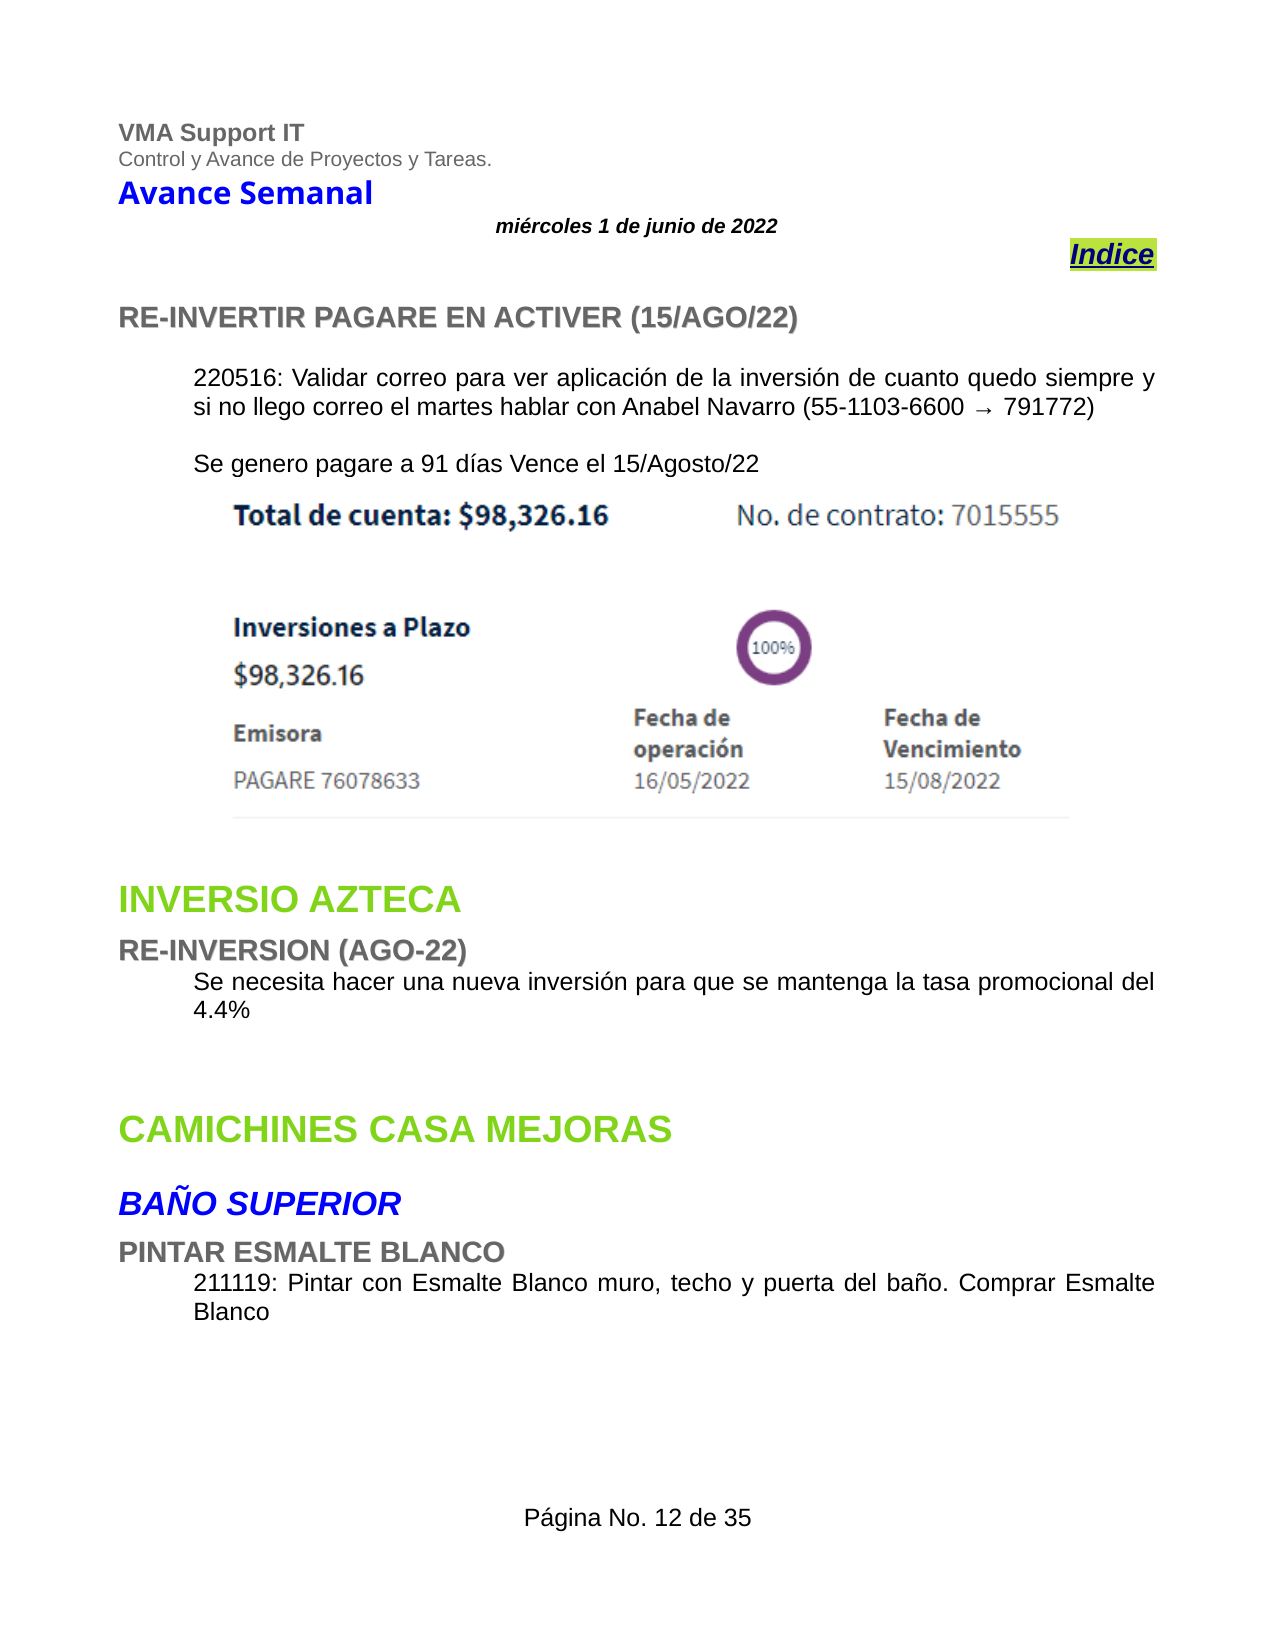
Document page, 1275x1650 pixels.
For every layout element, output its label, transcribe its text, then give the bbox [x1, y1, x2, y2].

text 211119: Pintar con Esmalte Blanco muro, techo y puerta del baño. Comprar Esmalte Blanco [193, 1268, 1157, 1326]
subtitle PINTAR ESMALTE BLANCO [118, 1235, 1157, 1268]
subtitle BAÑO SUPERIOR [118, 1183, 1157, 1222]
text Se necesita hacer una nueva inversión para que se mantenga la tasa promocional del 4.4% [193, 967, 1157, 1024]
subtitle RE-INVERSION (AGO-22) [118, 933, 1157, 967]
subtitle INVERSIO AZTECA [118, 877, 1157, 920]
subtitle CAMICHINES CASA MEJORAS [118, 1107, 1157, 1150]
subtitle Re-invertir PAGARE EN ACTIVER (15/ago/22) [118, 300, 1157, 334]
text Se genero pagare a 91 días Vence el 15/Agosto/22 [193, 449, 1157, 478]
text 220516: Validar correo para ver aplicación de la inversión de cuanto quedo siempre y si no llego correo el martes hablar con Anabel Navarro (55-1103-6600 → 791772) [193, 363, 1157, 420]
picture [205, 477, 1070, 825]
